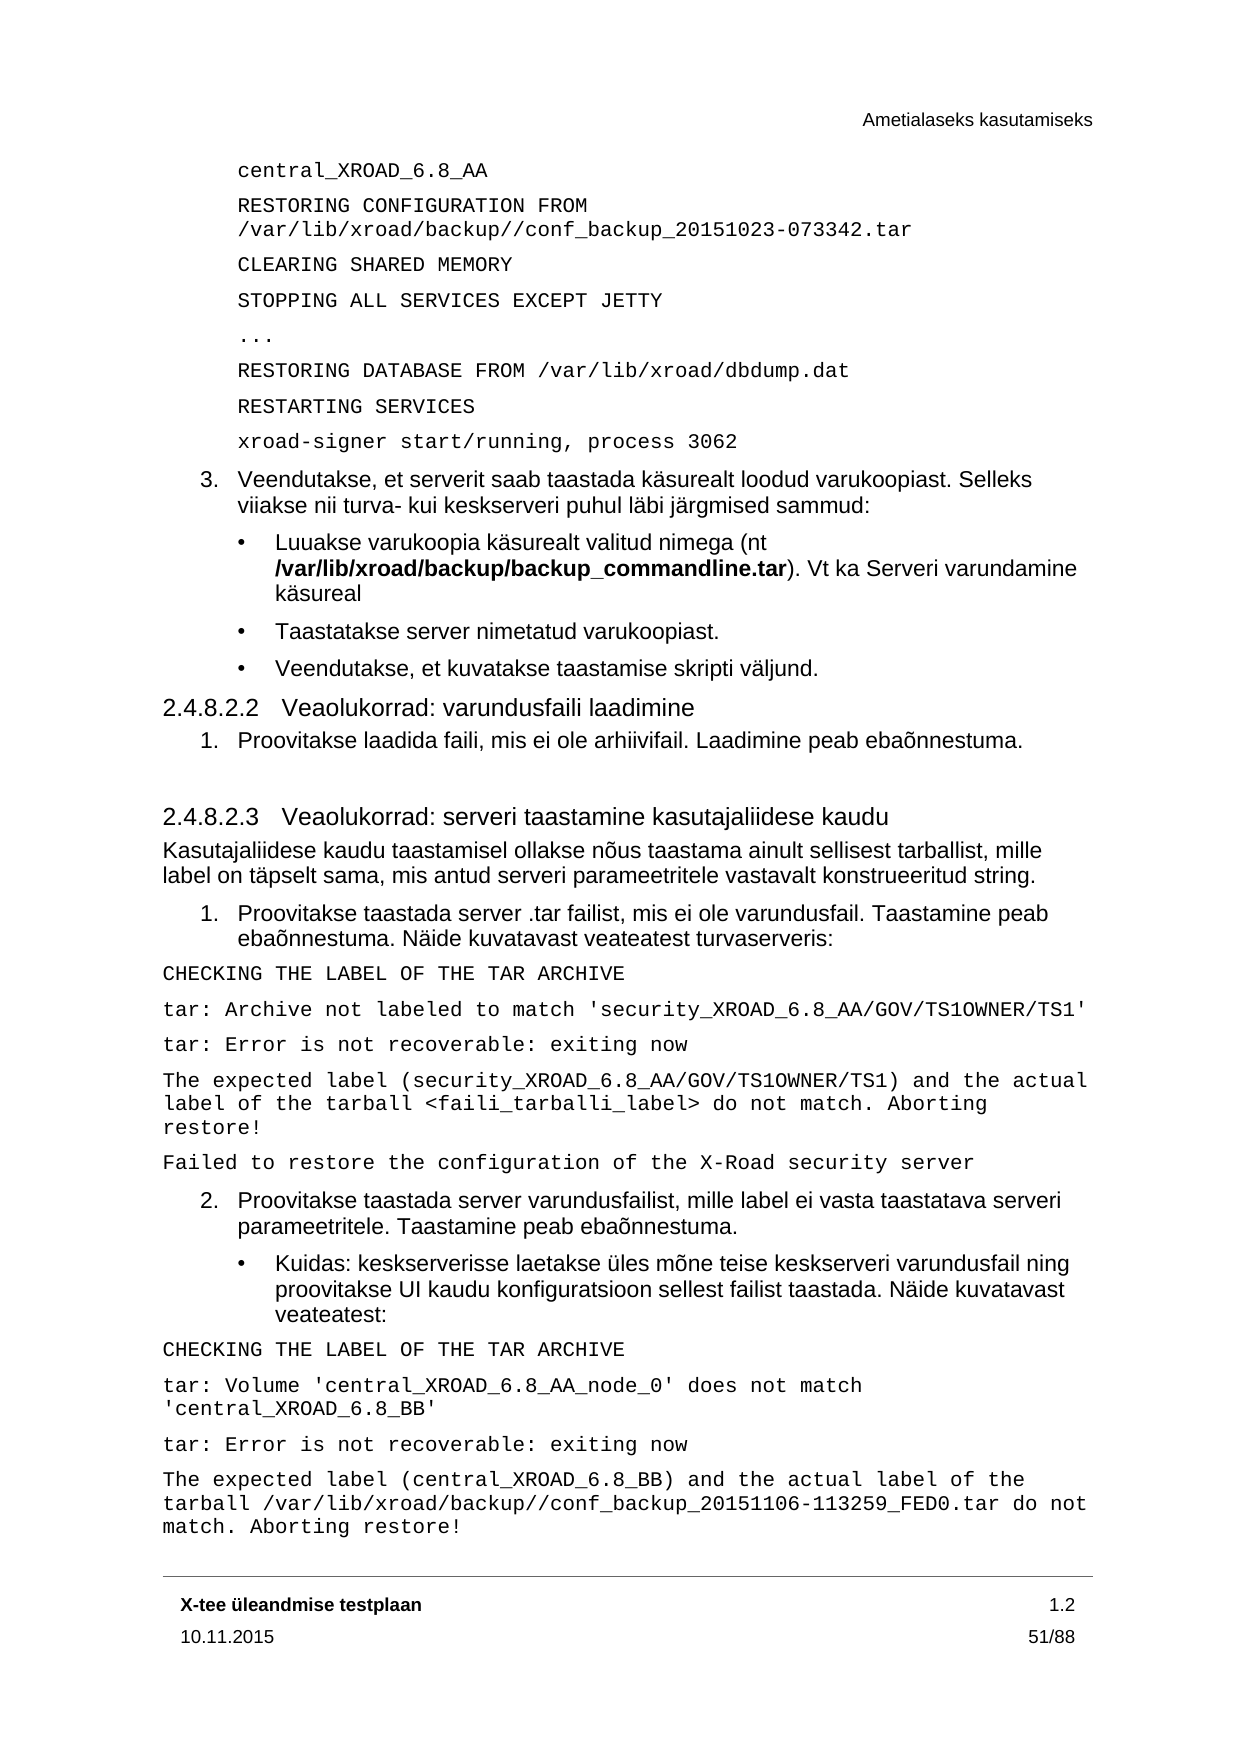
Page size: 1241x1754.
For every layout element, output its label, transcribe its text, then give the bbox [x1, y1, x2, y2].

list Veendutakse, et kuvatakse taastamise skripti väljund. [237, 656, 1093, 681]
list RESTORING CONFIGURATION FROM /var/lib/xroad/backup//conf_backup_20151023-073342.tar [200, 195, 1093, 242]
list central_XROAD_6.8_AA [200, 160, 1093, 183]
text CHECKING THE LABEL OF THE TAR ARCHIVE [162, 1339, 1093, 1363]
text tar: Error is not recoverable: exiting now [162, 1434, 1093, 1457]
list Proovitakse laadida faili, mis ei ole arhiivifail. Laadimine peab ebaõnnestuma. [200, 728, 1093, 753]
list Luuakse varukoopia käsurealt valitud nimega (nt /var/lib/xroad/backup/backup_commandline.tar). Vt ka Serveri varundamine käsureal [237, 530, 1093, 607]
subtitle Veaolukorrad: serveri taastamine kasutajaliidese kaudu [162, 803, 1093, 831]
list RESTORING DATABASE FROM /var/lib/xroad/dbdump.dat [200, 360, 1093, 384]
list Kuidas: keskserverisse laetakse üles mõne teise keskserveri varundusfail ning proovitakse UI kaudu konfiguratsioon sellest failist taastada. Näide kuvatavast veateatest: [237, 1251, 1093, 1328]
text tar: Error is not recoverable: exiting now [162, 1034, 1093, 1058]
subtitle Veaolukorrad: varundusfaili laadimine [162, 694, 1093, 722]
text The expected label (security_XROAD_6.8_AA/GOV/TS1OWNER/TS1) and the actual label of the tarball <faili_tarballi_label> do not match. Aborting restore! [162, 1069, 1093, 1141]
list Proovitakse taastada server varundusfailist, mille label ei vasta taastatava serveri parameetritele. Taastamine peab ebaõnnestuma. [200, 1188, 1093, 1239]
list RESTARTING SERVICES [200, 396, 1093, 419]
text tar: Archive not labeled to match 'security_XROAD_6.8_AA/GOV/TS1OWNER/TS1' [162, 999, 1093, 1022]
list xroad-signer start/running, process 3062 [200, 431, 1093, 455]
list ... [200, 325, 1093, 349]
list Taastatakse server nimetatud varukoopiast. [237, 618, 1093, 644]
text CHECKING THE LABEL OF THE TAR ARCHIVE [162, 963, 1093, 987]
list CLEARING SHARED MEMORY [200, 254, 1093, 278]
list STOPPING ALL SERVICES EXCEPT JETTY [200, 289, 1093, 313]
text The expected label (central_XROAD_6.8_BB) and the actual label of the tarball /var/lib/xroad/backup//conf_backup_20151106-113259_FED0.tar do not match. Aborting restore! [162, 1469, 1093, 1540]
text Failed to restore the configuration of the X-Road security server [162, 1152, 1093, 1176]
text Kasutajaliidese kaudu taastamisel ollakse nõus taastama ainult sellisest tarballist, mille label on täpselt sama, mis antud serveri parameetritele vastavalt konstrueeritud string. [162, 837, 1093, 888]
list Proovitakse taastada server .tar failist, mis ei ole varundusfail. Taastamine peab ebaõnnestuma. Näide kuvatavast veateatest turvaserveris: [200, 900, 1093, 952]
text tar: Volume 'central_XROAD_6.8_AA_node_0' does not match 'central_XROAD_6.8_BB' [162, 1375, 1093, 1422]
list Veendutakse, et serverit saab taastada käsurealt loodud varukoopiast. Selleks viiakse nii turva- kui keskserveri puhul läbi järgmised sammud: [200, 467, 1093, 518]
